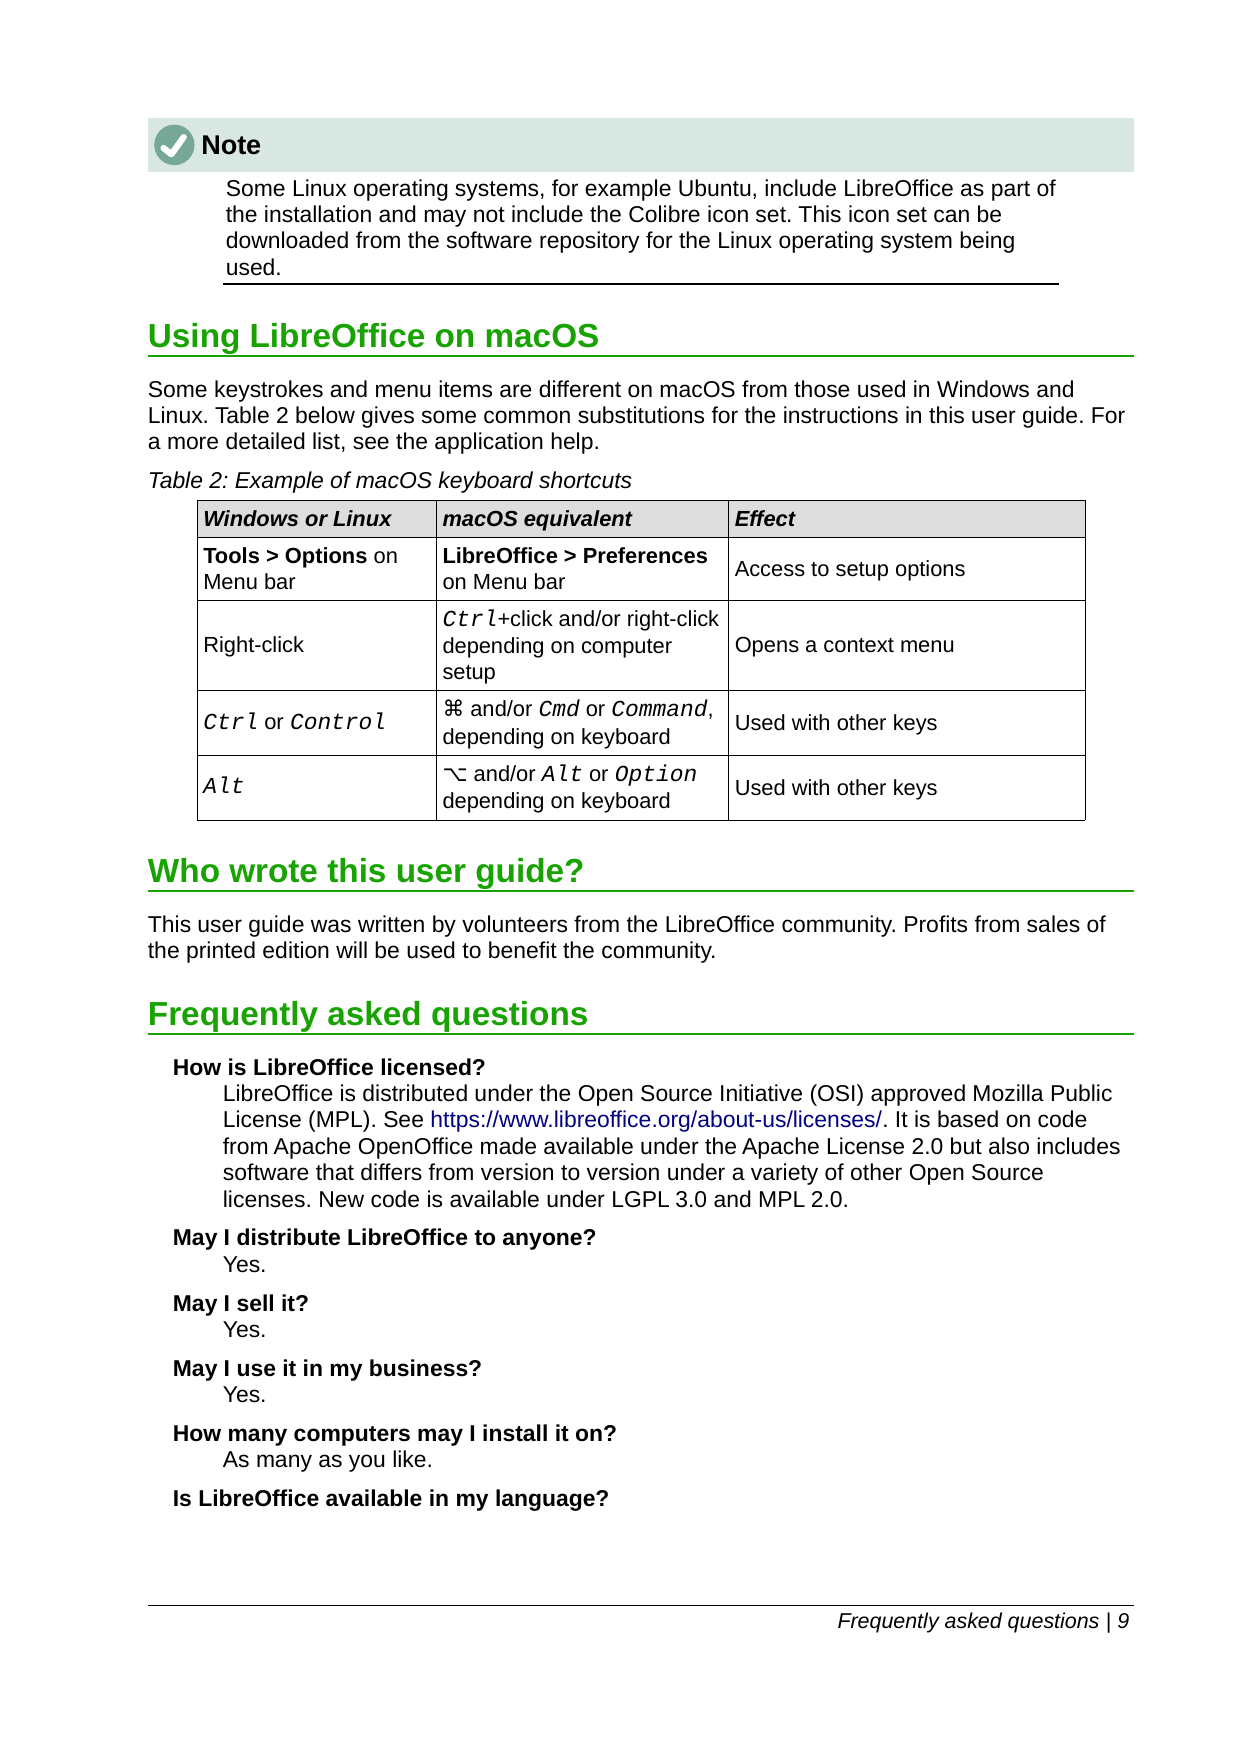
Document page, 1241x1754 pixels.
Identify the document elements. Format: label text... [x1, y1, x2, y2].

text As many as you like. [223, 1446, 1134, 1473]
text Yes. [223, 1316, 1134, 1342]
subtitle Note [148, 118, 1134, 172]
table_cell Opens a context menu [729, 601, 1085, 690]
text How many computers may I install it on? [173, 1420, 1134, 1446]
table_cell Access to setup options [729, 538, 1085, 600]
text May I use it in my business? [173, 1355, 1134, 1381]
table_header Windows or Linux [198, 501, 436, 537]
text Yes. [223, 1251, 1134, 1277]
table_cell Used with other keys [729, 691, 1085, 755]
subtitle Frequently asked questions [148, 994, 1134, 1033]
text Is LibreOffice available in my language? [173, 1485, 1134, 1512]
subtitle Who wrote this user guide? [148, 851, 1134, 890]
table_cell ⌘ and/or Cmd or Command, depending on keyboard [437, 691, 728, 755]
table_cell Right-click [198, 601, 436, 690]
subtitle Using LibreOffice on macOS [148, 316, 1134, 355]
table_header macOS equivalent [437, 501, 728, 537]
list Table 2: Example of macOS keyboard shortcuts [148, 467, 1134, 493]
text LibreOffice is distributed under the Open Source Initiative (OSI) approved Mozilla Public License (MPL). See https://www.libreoffice.org/about-us/licenses/. It is based on code from Apache OpenOffice made available under the Apache License 2.0 but also includes software that differs from version to version under a variety of other Open Source licenses. New code is available under LGPL 3.0 and MPL 2.0. [223, 1080, 1134, 1212]
text This user guide was written by volunteers from the LibreOffice community. Profits from sales of the printed edition will be used to benefit the community. [148, 911, 1134, 963]
table_cell LibreOffice > Preferences on Menu bar [437, 538, 728, 600]
text Some keystrokes and menu items are different on macOS from those used in Windows and Linux. Table 2 below gives some common substitutions for the instructions in this user guide. For a more detailed list, see the application help. [148, 376, 1134, 455]
table_cell ⌥ and/or Alt or Option depending on keyboard [437, 756, 728, 820]
table_cell Ctrl+click and/or right-click depending on computer setup [437, 601, 728, 690]
text May I sell it? [173, 1289, 1134, 1316]
text Yes. [223, 1381, 1134, 1407]
table_cell Ctrl or Control [198, 691, 436, 755]
table_header Effect [729, 501, 1085, 537]
table_cell Used with other keys [729, 756, 1085, 820]
table_cell Tools > Options on Menu bar [198, 538, 436, 600]
text May I distribute LibreOffice to anyone? [173, 1224, 1134, 1251]
text How is LibreOffice licensed? [173, 1054, 1134, 1080]
table_cell Alt [198, 756, 436, 820]
text Some Linux operating systems, for example Ubuntu, include LibreOffice as part of the installation and may not include the Colibre icon set. This icon set can be downloaded from the software repository for the Linux operating system being used. [223, 172, 1059, 283]
